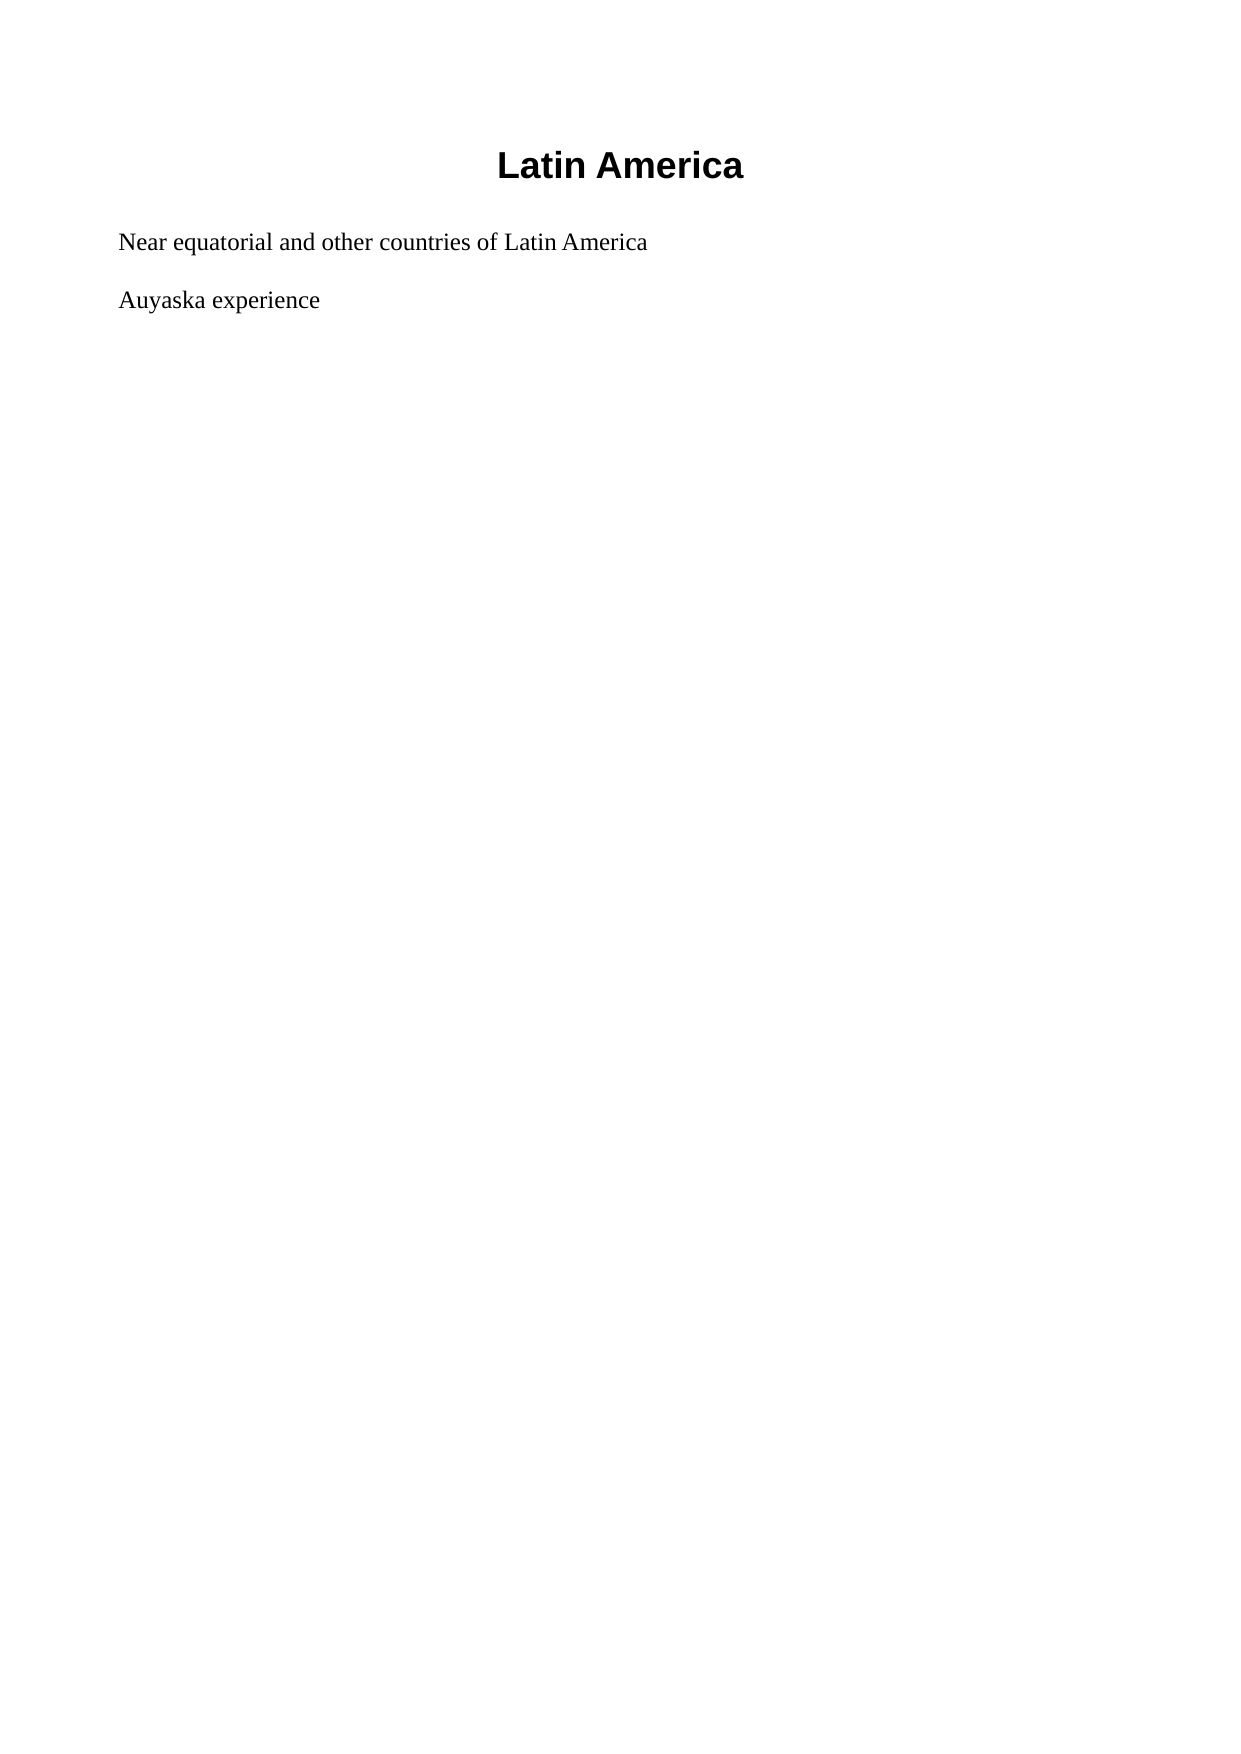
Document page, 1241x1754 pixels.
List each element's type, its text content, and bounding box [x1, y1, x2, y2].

text Near equatorial and other countries of Latin America [118, 227, 1122, 256]
subtitle Latin America [118, 143, 1122, 186]
text Auyaska experience [118, 285, 1122, 314]
